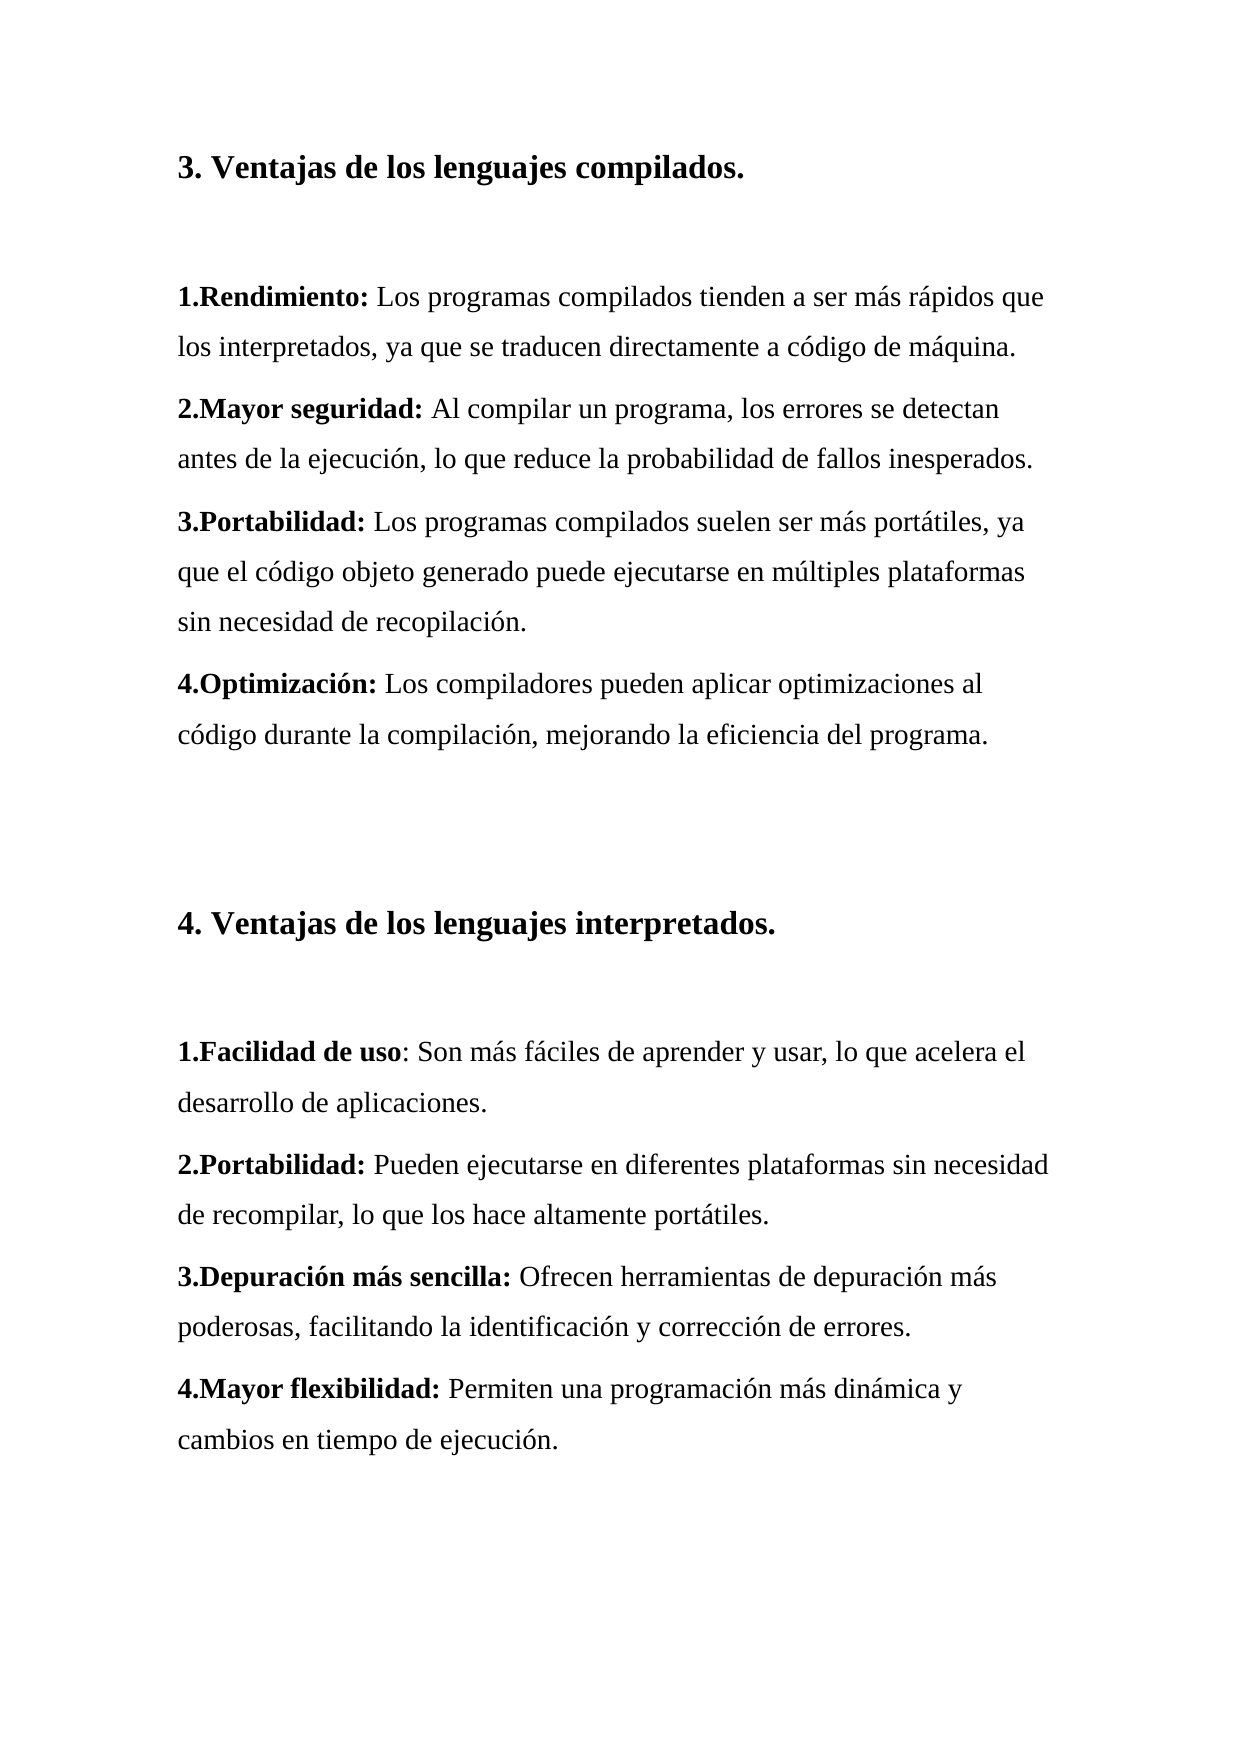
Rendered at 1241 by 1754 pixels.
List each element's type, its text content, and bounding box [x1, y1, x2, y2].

text 4. Ventajas de los lenguajes interpretados. [177, 903, 1063, 941]
text 3.Portabilidad: Los programas compilados suelen ser más portátiles, ya que el código objeto generado puede ejecutarse en múltiples plataformas sin necesidad de recopilación. [177, 504, 1063, 638]
text 2.Mayor seguridad: Al compilar un programa, los errores se detectan antes de la ejecución, lo que reduce la probabilidad de fallos inesperados. [177, 391, 1063, 475]
text 4.Mayor flexibilidad: Permiten una programación más dinámica y cambios en tiempo de ejecución. [177, 1372, 1063, 1455]
text 3.Depuración más sencilla: Ofrecen herramientas de depuración más poderosas, facilitando la identificación y corrección de errores. [177, 1259, 1063, 1343]
text 1.Facilidad de uso: Son más fáciles de aprender y usar, lo que acelera el desarrollo de aplicaciones. [177, 1034, 1063, 1118]
text 2.Portabilidad: Pueden ejecutarse en diferentes plataformas sin necesidad de recompilar, lo que los hace altamente portátiles. [177, 1147, 1063, 1231]
text 3. Ventajas de los lenguajes compilados. [177, 148, 1063, 186]
text 4.Optimización: Los compiladores pueden aplicar optimizaciones al código durante la compilación, mejorando la eficiencia del programa. [177, 666, 1063, 750]
text 1.Rendimiento: Los programas compilados tienden a ser más rápidos que los interpretados, ya que se traducen directamente a código de máquina. [177, 279, 1063, 363]
